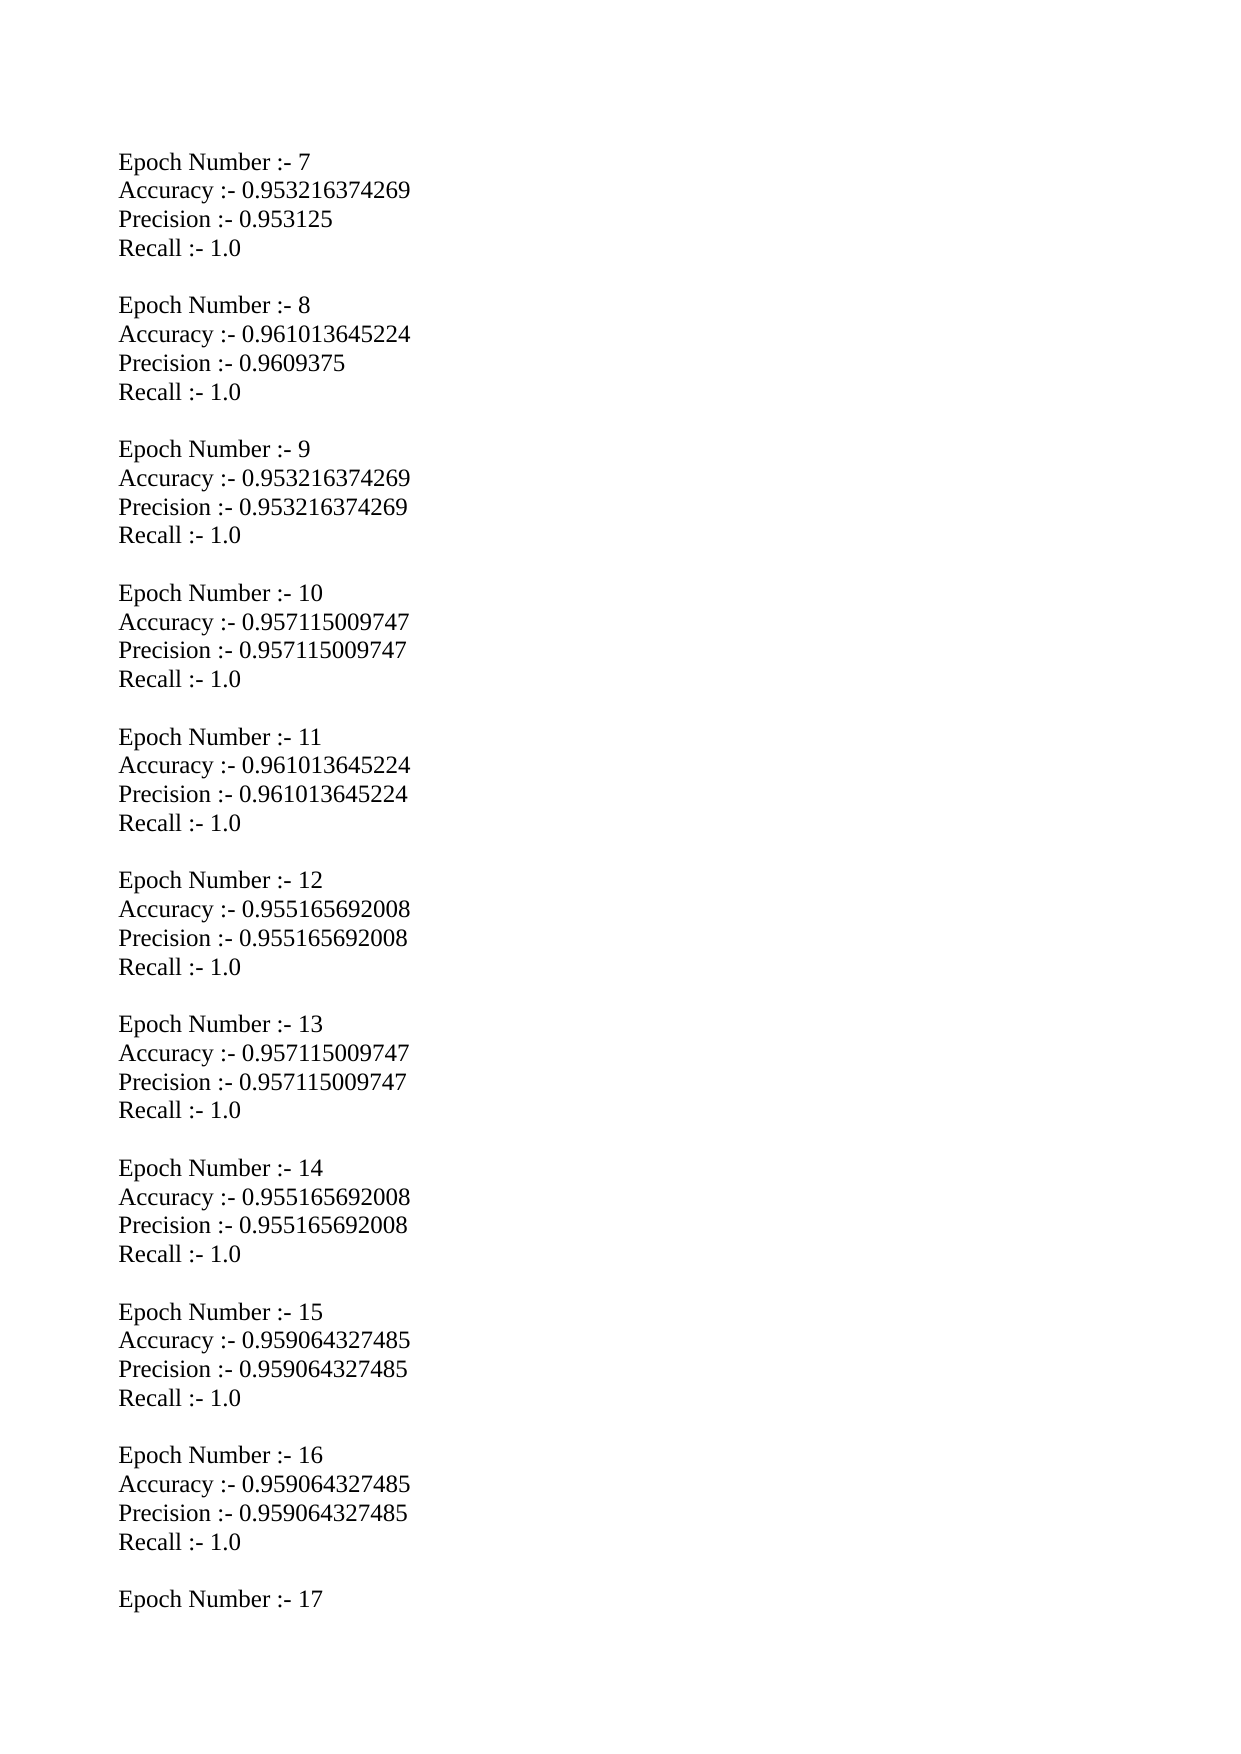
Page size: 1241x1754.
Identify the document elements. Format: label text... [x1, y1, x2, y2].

text Accuracy :- 0.959064327485 [118, 1326, 1122, 1354]
text Epoch Number :- 16 [118, 1441, 1122, 1469]
text Epoch Number :- 12 [118, 866, 1122, 894]
text Accuracy :- 0.953216374269 [118, 176, 1122, 204]
text Precision :- 0.953125 [118, 204, 1122, 233]
text Recall :- 1.0 [118, 664, 1122, 693]
text Precision :- 0.955165692008 [118, 923, 1122, 952]
text Precision :- 0.953216374269 [118, 492, 1122, 521]
text Accuracy :- 0.957115009747 [118, 607, 1122, 636]
text Accuracy :- 0.957115009747 [118, 1038, 1122, 1067]
text Recall :- 1.0 [118, 1096, 1122, 1124]
text Epoch Number :- 15 [118, 1297, 1122, 1326]
text Recall :- 1.0 [118, 1527, 1122, 1556]
text Precision :- 0.959064327485 [118, 1354, 1122, 1383]
text Accuracy :- 0.961013645224 [118, 319, 1122, 348]
text Recall :- 1.0 [118, 1239, 1122, 1268]
text Epoch Number :- 14 [118, 1153, 1122, 1182]
text Epoch Number :- 9 [118, 434, 1122, 463]
text Accuracy :- 0.959064327485 [118, 1469, 1122, 1498]
text Recall :- 1.0 [118, 1383, 1122, 1412]
text Recall :- 1.0 [118, 808, 1122, 837]
text Precision :- 0.959064327485 [118, 1498, 1122, 1527]
text Accuracy :- 0.953216374269 [118, 463, 1122, 492]
text Recall :- 1.0 [118, 233, 1122, 262]
text Epoch Number :- 13 [118, 1009, 1122, 1038]
text Epoch Number :- 17 [118, 1584, 1122, 1613]
text Accuracy :- 0.955165692008 [118, 1182, 1122, 1211]
text Epoch Number :- 7 [118, 147, 1122, 176]
text Precision :- 0.957115009747 [118, 1067, 1122, 1096]
text Recall :- 1.0 [118, 377, 1122, 406]
text Accuracy :- 0.961013645224 [118, 751, 1122, 779]
text Precision :- 0.961013645224 [118, 779, 1122, 808]
text Recall :- 1.0 [118, 952, 1122, 981]
text Epoch Number :- 10 [118, 578, 1122, 607]
text Epoch Number :- 11 [118, 722, 1122, 751]
text Precision :- 0.957115009747 [118, 636, 1122, 664]
text Recall :- 1.0 [118, 521, 1122, 549]
text Accuracy :- 0.955165692008 [118, 894, 1122, 923]
text Precision :- 0.9609375 [118, 348, 1122, 377]
text Precision :- 0.955165692008 [118, 1211, 1122, 1239]
text Epoch Number :- 8 [118, 291, 1122, 319]
